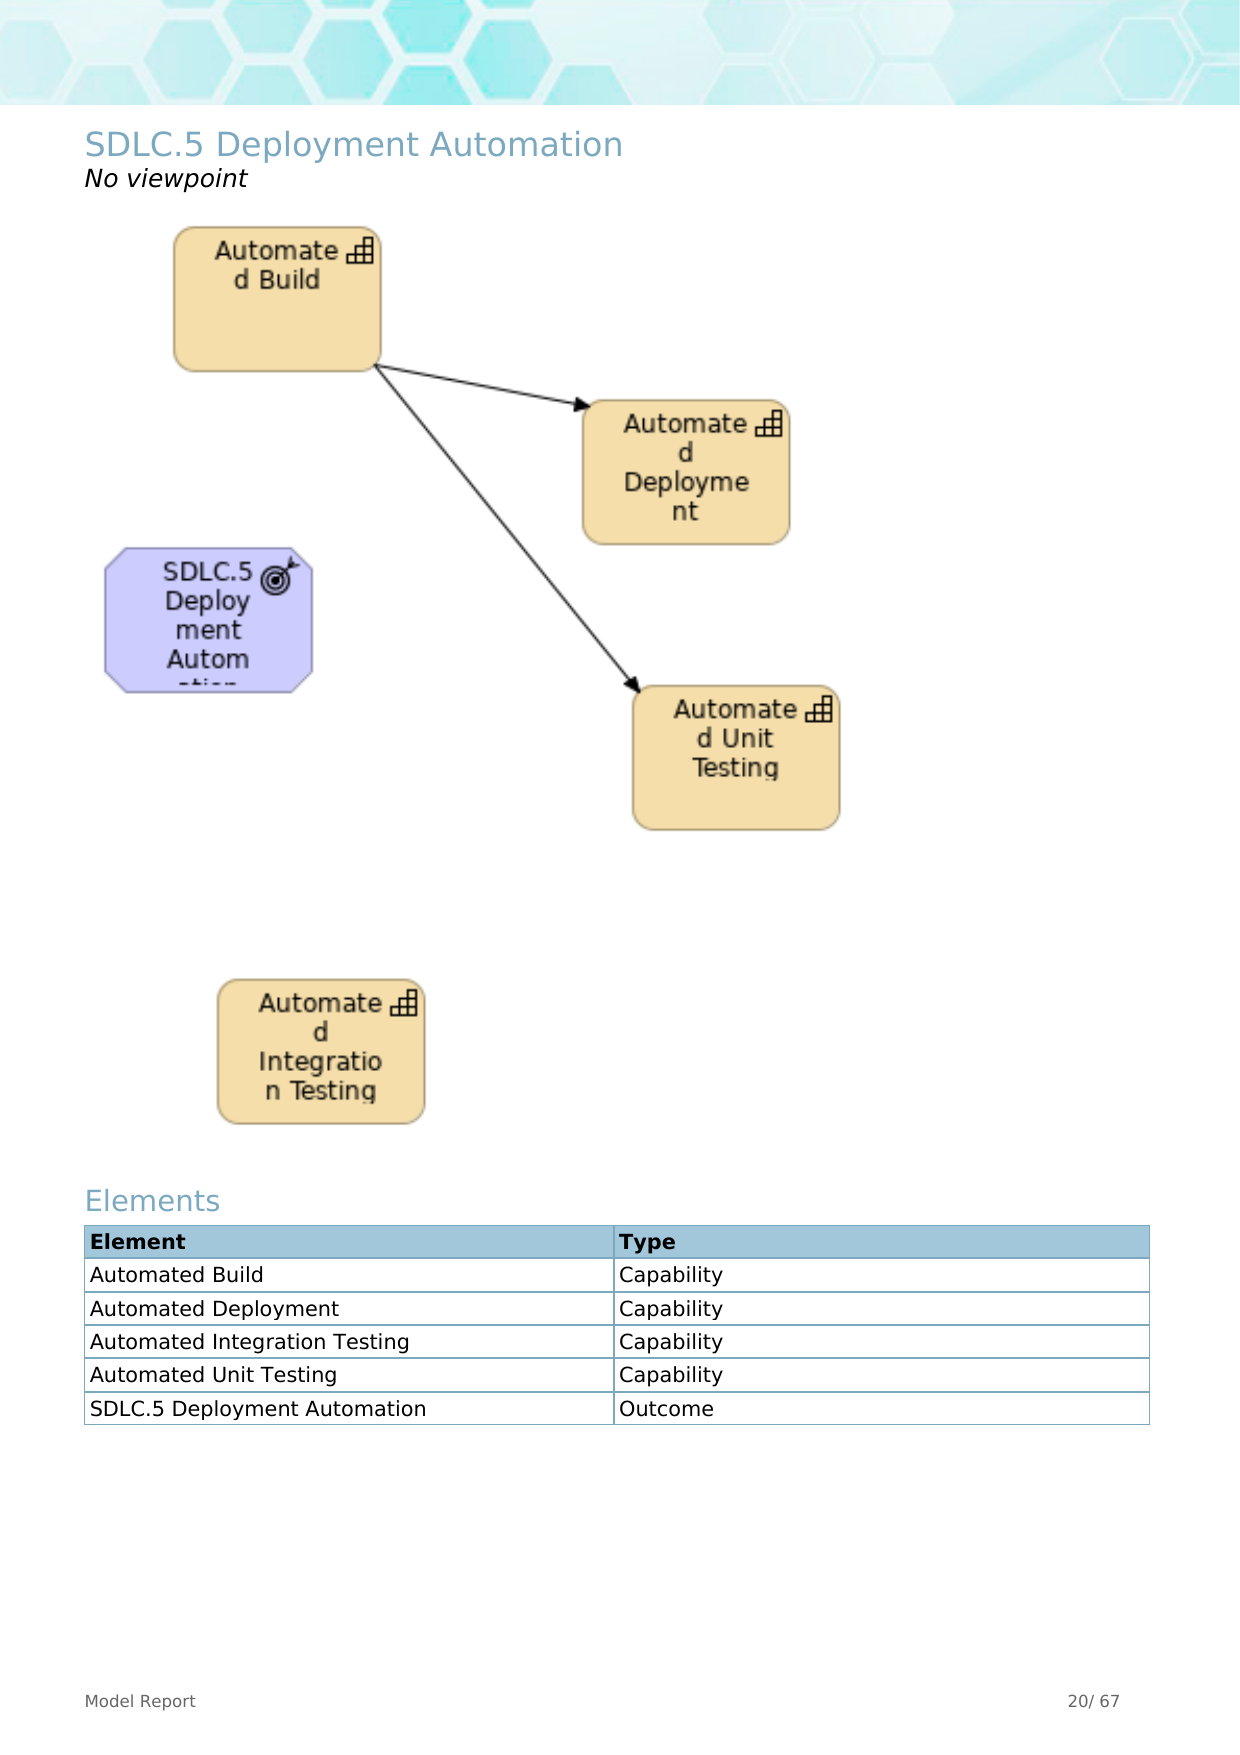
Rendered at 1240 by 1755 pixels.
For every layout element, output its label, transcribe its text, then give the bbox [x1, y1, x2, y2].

table_cell [1088, 105, 1150, 125]
table_cell Capability [615, 1326, 1149, 1357]
table_cell [1155, 196, 1239, 206]
table_cell [0, 1650, 84, 1754]
table_cell [1088, 1219, 1150, 1225]
table_cell [854, 1219, 920, 1225]
table_cell Model Report [84, 1650, 920, 1754]
table_cell [1150, 206, 1155, 1146]
table_cell [0, 1325, 84, 1358]
table_cell Automated Integration Testing [85, 1326, 613, 1357]
table_cell [1155, 105, 1239, 125]
table_cell [1088, 1425, 1150, 1650]
table_cell [1155, 1225, 1239, 1258]
table_cell [1155, 1392, 1239, 1425]
table_cell [854, 196, 920, 206]
table_cell [84, 105, 614, 125]
table_cell Automated Deployment [85, 1293, 613, 1324]
table_cell [614, 196, 854, 206]
table_cell [1155, 1146, 1239, 1219]
table_cell [1155, 1425, 1239, 1650]
table_cell [1150, 1292, 1155, 1325]
table_cell [1088, 206, 1150, 1146]
table_cell Capability [615, 1293, 1149, 1324]
table_cell [0, 1425, 84, 1650]
table_cell [1150, 1225, 1155, 1258]
table_cell [1155, 1219, 1239, 1225]
table_cell [0, 1146, 84, 1219]
table_cell [1150, 196, 1155, 206]
table_cell [1150, 1358, 1155, 1392]
table_cell [0, 1219, 84, 1225]
table_cell [84, 1425, 614, 1650]
table_cell [0, 125, 84, 164]
table_cell Automated Build [85, 1259, 613, 1291]
table_cell [0, 196, 84, 206]
table_cell [920, 1425, 1088, 1650]
table_cell [854, 1425, 920, 1650]
table_cell [614, 105, 854, 125]
table_cell [1150, 1325, 1155, 1358]
table_cell [0, 165, 84, 196]
table_cell [0, 1258, 84, 1292]
table_cell SDLC.5 Deployment Automation [85, 1393, 613, 1424]
table_cell [614, 1425, 854, 1650]
table_cell Automated Unit Testing [85, 1359, 613, 1391]
table_cell [0, 105, 84, 125]
table_cell [0, 1292, 84, 1325]
table_cell [1155, 1292, 1239, 1325]
table_cell No viewpoint [84, 165, 1155, 196]
table_cell Elements [84, 1146, 1150, 1219]
table_cell [1155, 1258, 1239, 1292]
table_cell [1155, 165, 1239, 196]
table_cell [1150, 1146, 1155, 1219]
table_cell [614, 1219, 854, 1225]
table_cell [0, 1392, 84, 1425]
table_cell [1150, 105, 1155, 125]
table_cell [920, 206, 1088, 1146]
table_cell [1155, 1325, 1239, 1358]
table_cell Capability [615, 1359, 1149, 1391]
table_cell [920, 105, 1088, 125]
table_cell [1150, 1425, 1155, 1650]
table_cell [0, 206, 84, 1146]
table_cell [1150, 1258, 1155, 1292]
table_cell [1088, 196, 1150, 206]
table_cell [1155, 1358, 1239, 1392]
table_cell / 67 [1088, 1650, 1155, 1754]
table_cell [1150, 1392, 1155, 1425]
table_cell Capability [615, 1259, 1149, 1291]
table_cell 20 [920, 1650, 1088, 1754]
table_cell [920, 196, 1088, 206]
table_cell Type [615, 1226, 1149, 1257]
table_cell [84, 1219, 614, 1225]
table_cell SDLC.5 Deployment Automation [84, 125, 1155, 164]
table_cell Element [85, 1226, 613, 1257]
table_cell [84, 196, 614, 206]
table_cell [1155, 206, 1239, 1146]
table_cell [0, 1225, 84, 1258]
table_cell [920, 1219, 1088, 1225]
table_cell [854, 105, 920, 125]
table_cell [862, 206, 920, 1146]
table_cell [0, 1358, 84, 1392]
table_cell [1155, 125, 1239, 164]
table_cell [1155, 1650, 1239, 1754]
table_cell Outcome [615, 1393, 1149, 1424]
